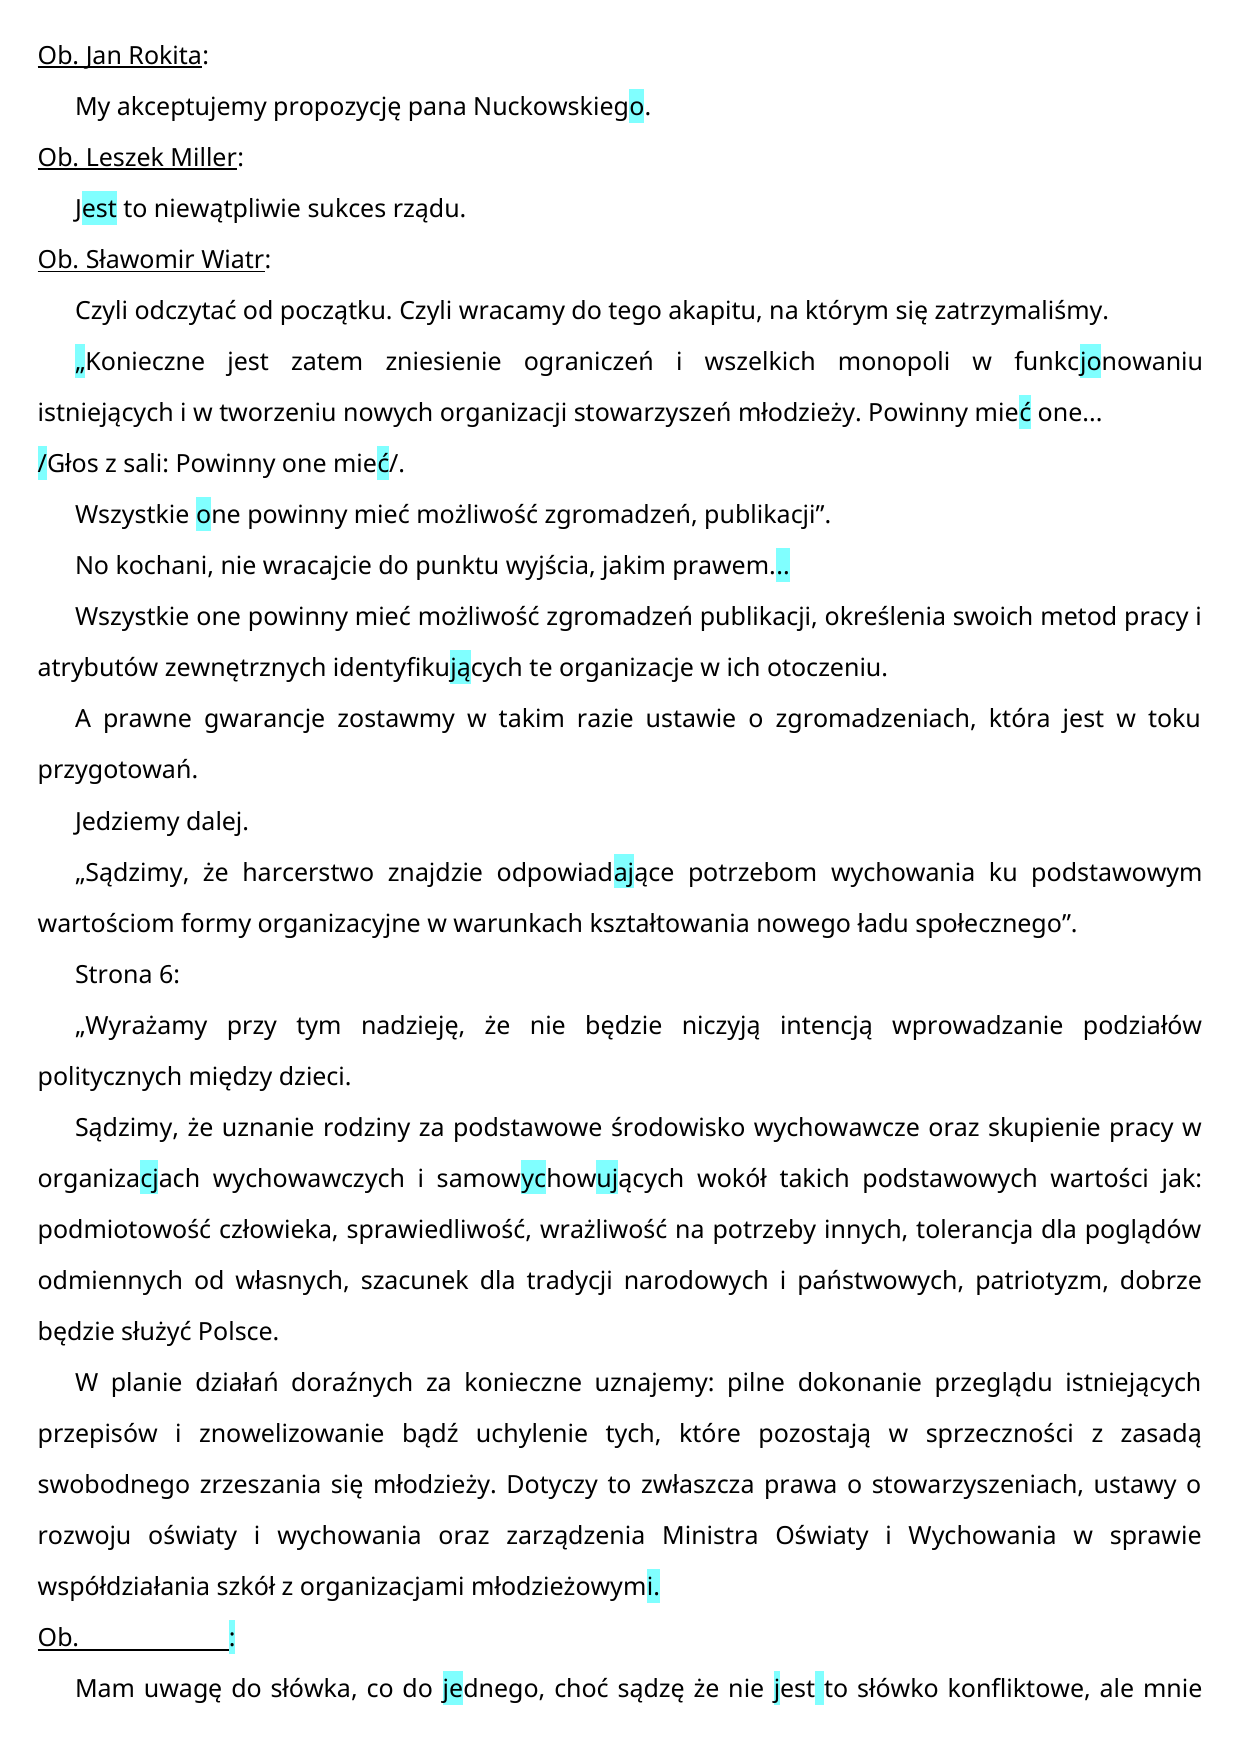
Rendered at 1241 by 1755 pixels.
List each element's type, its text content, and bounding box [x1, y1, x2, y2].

text Ob. Sławomir Wiatr: [37, 242, 1203, 276]
text Czyli odczytać od początku. Czyli wracamy do tego akapitu, na którym się zatrzymaliśmy. [37, 293, 1203, 327]
text Strona 6: [37, 956, 1203, 990]
text A prawne gwarancje zostawmy w takim razie ustawie o zgromadzeniach, która jest w toku przygotowań. [37, 701, 1203, 786]
text „Sądzimy, że harcerstwo znajdzie odpowiadające potrzebom wychowania ku podstawowym wartościom formy organizacyjne w warunkach kształtowania nowego ładu społecznego”. [37, 854, 1203, 939]
text „Wyrażamy przy tym nadzieję, że nie będzie niczyją intencją wprowadzanie podziałów politycznych między dzieci. [37, 1007, 1203, 1092]
text Ob. Leszek Miller: [37, 139, 1203, 174]
text No kochani, nie wracajcie do punktu wyjścia, jakim prawem... [37, 548, 1203, 582]
text Jest to niewątpliwie sukces rządu. [37, 191, 1203, 225]
text Wszystkie one powinny mieć możliwość zgromadzeń, publikacji”. [37, 497, 1203, 531]
text /Głos z sali: Powinny one mieć/. [37, 446, 1203, 480]
text Jedziemy dalej. [37, 803, 1203, 837]
text Ob. Jan Rokita: [37, 37, 1203, 72]
text Wszystkie one powinny mieć możliwość zgromadzeń publikacji, określenia swoich metod pracy i atrybutów zewnętrznych identyfikujących te organizacje w ich otoczeniu. [37, 599, 1203, 684]
text Ob. : [37, 1620, 1203, 1654]
text Mam uwagę do słówka, co do jednego, choć sądzę że nie jest to słówko konfliktowe, ale mnie [37, 1671, 1203, 1705]
text W planie działań doraźnych za konieczne uznajemy: pilne dokonanie przeglądu istniejących przepisów i znowelizowanie bądź uchylenie tych, które pozostają w sprzeczności z zasadą swobodnego zrzeszania się młodzieży. Dotyczy to zwłaszcza prawa o stowarzyszeniach, ustawy o rozwoju oświaty i wychowania oraz zarządzenia Ministra Oświaty i Wychowania w sprawie współdziałania szkół z organizacjami młodzieżowymi. [37, 1364, 1203, 1603]
text Sądzimy, że uznanie rodziny za podstawowe środowisko wychowawcze oraz skupienie pracy w organizacjach wychowawczych i samowychowujących wokół takich podstawowych wartości jak: podmiotowość człowieka, sprawiedliwość, wrażliwość na potrzeby innych, tolerancja dla poglądów odmiennych od własnych, szacunek dla tradycji narodowych i państwowych, patriotyzm, dobrze będzie służyć Polsce. [37, 1109, 1203, 1348]
text „Konieczne jest zatem zniesienie ograniczeń i wszelkich monopoli w funkcjonowaniu istniejących i w tworzeniu nowych organizacji stowarzyszeń młodzieży. Powinny mieć one... [37, 344, 1203, 429]
text My akceptujemy propozycję pana Nuckowskiego. [37, 88, 1203, 123]
